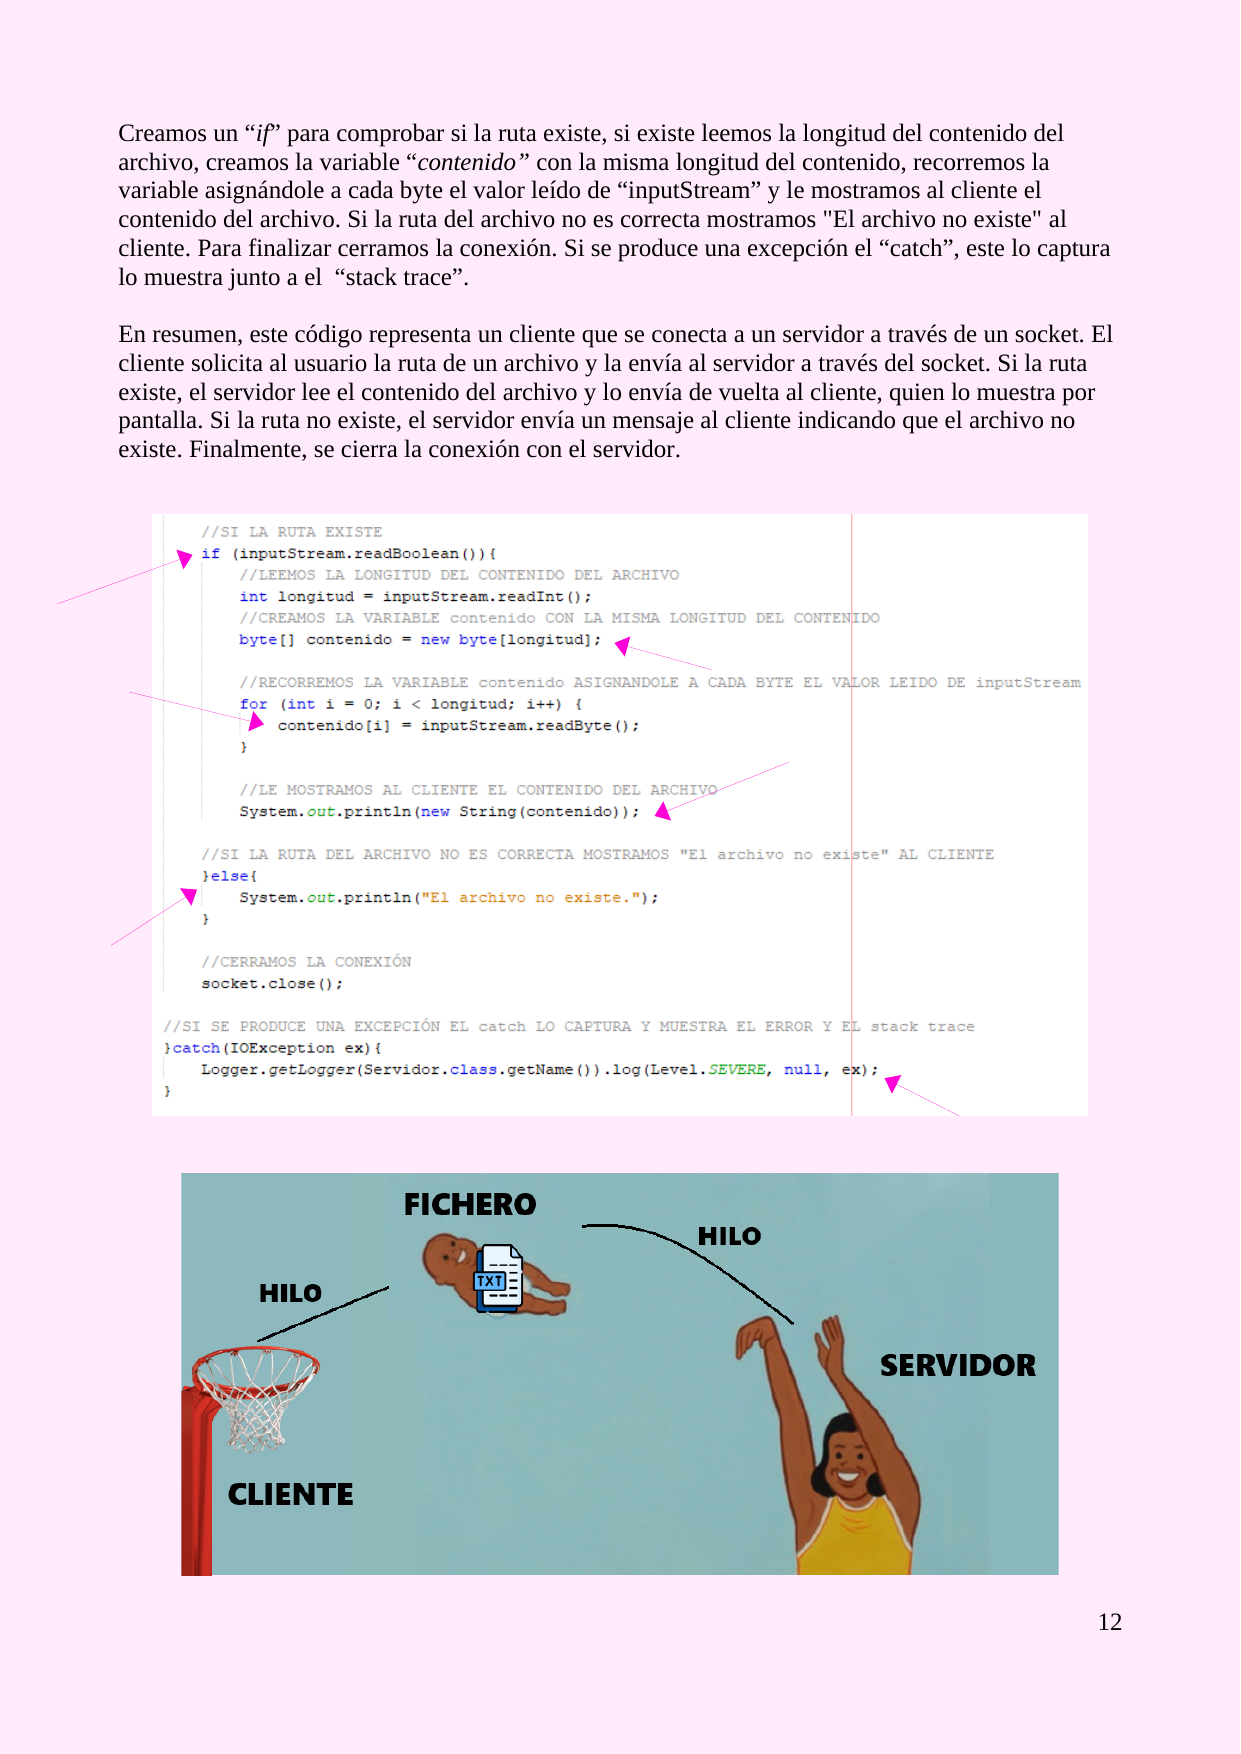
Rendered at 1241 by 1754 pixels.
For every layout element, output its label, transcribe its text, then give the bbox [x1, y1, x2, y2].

picture [151, 514, 1089, 1116]
picture [181, 1173, 1059, 1576]
text Creamos un “if” para comprobar si la ruta existe, si existe leemos la longitud del contenido del archivo, creamos la variable “contenido” con la misma longitud del contenido, recorremos la variable asignándole a cada byte el valor leído de “inputStream” y le mostramos al cliente el contenido del archivo. Si la ruta del archivo no es correcta mostramos "El archivo no existe" al cliente. Para finalizar cerramos la conexión. Si se produce una excepción el “catch”, este lo captura lo muestra junto a el “stack trace”. [118, 118, 1122, 291]
text En resumen, este código representa un cliente que se conecta a un servidor a través de un socket. El cliente solicita al usuario la ruta de un archivo y la envía al servidor a través del socket. Si la ruta existe, el servidor lee el contenido del archivo y lo envía de vuelta al cliente, quien lo muestra por pantalla. Si la ruta no existe, el servidor envía un mensaje al cliente indicando que el archivo no existe. Finalmente, se cierra la conexión con el servidor. [118, 319, 1122, 463]
